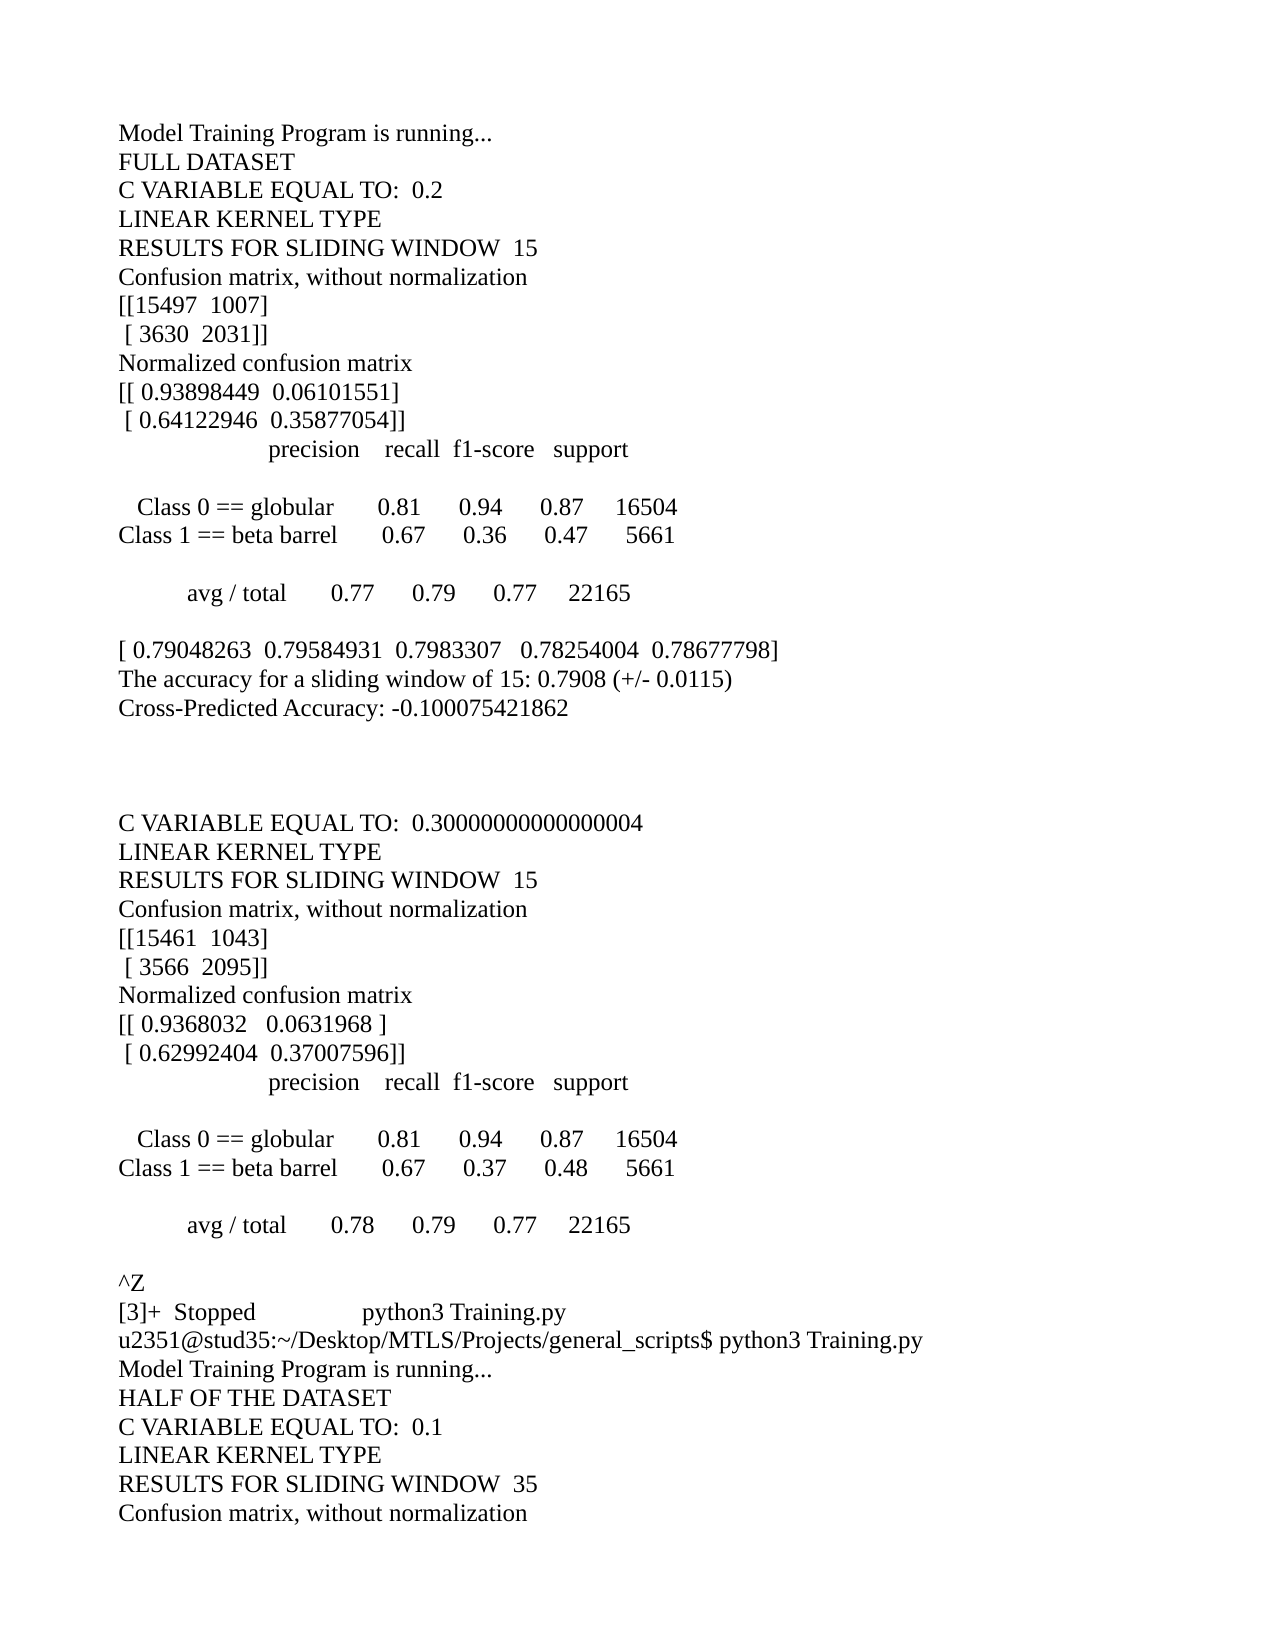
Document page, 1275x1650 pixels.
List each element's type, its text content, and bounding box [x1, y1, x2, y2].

text Class 0 == globular 0.81 0.94 0.87 16504 [118, 492, 1157, 521]
text [[15497 1007] [118, 291, 1157, 319]
text [[15461 1043] [118, 923, 1157, 952]
text avg / total 0.78 0.79 0.77 22165 [118, 1211, 1157, 1239]
text Class 1 == beta barrel 0.67 0.37 0.48 5661 [118, 1153, 1157, 1182]
text Class 1 == beta barrel 0.67 0.36 0.47 5661 [118, 521, 1157, 549]
text Model Training Program is running... [118, 118, 1157, 147]
text Confusion matrix, without normalization [118, 1498, 1157, 1527]
text [ 0.62992404 0.37007596]] [118, 1038, 1157, 1067]
text FULL DATASET [118, 147, 1157, 176]
text Class 0 == globular 0.81 0.94 0.87 16504 [118, 1124, 1157, 1153]
text [ 3630 2031]] [118, 319, 1157, 348]
text LINEAR KERNEL TYPE [118, 204, 1157, 233]
text C VARIABLE EQUAL TO: 0.2 [118, 176, 1157, 204]
text The accuracy for a sliding window of 15: 0.7908 (+/- 0.0115) [118, 664, 1157, 693]
text u2351@stud35:~/Desktop/MTLS/Projects/general_scripts$ python3 Training.py [118, 1326, 1157, 1354]
text Cross-Predicted Accuracy: -0.100075421862 [118, 693, 1157, 722]
text Normalized confusion matrix [118, 348, 1157, 377]
text C VARIABLE EQUAL TO: 0.30000000000000004 [118, 808, 1157, 837]
text LINEAR KERNEL TYPE [118, 837, 1157, 866]
text [3]+ Stopped python3 Training.py [118, 1297, 1157, 1326]
text ^Z [118, 1268, 1157, 1297]
text Normalized confusion matrix [118, 981, 1157, 1009]
text HALF OF THE DATASET [118, 1383, 1157, 1412]
text Confusion matrix, without normalization [118, 894, 1157, 923]
text [ 3566 2095]] [118, 952, 1157, 981]
text Model Training Program is running... [118, 1354, 1157, 1383]
text RESULTS FOR SLIDING WINDOW 35 [118, 1469, 1157, 1498]
text C VARIABLE EQUAL TO: 0.1 [118, 1412, 1157, 1441]
text LINEAR KERNEL TYPE [118, 1441, 1157, 1469]
text precision recall f1-score support [118, 434, 1157, 463]
text precision recall f1-score support [118, 1067, 1157, 1096]
text [[ 0.9368032 0.0631968 ] [118, 1009, 1157, 1038]
text [[ 0.93898449 0.06101551] [118, 377, 1157, 406]
text [ 0.64122946 0.35877054]] [118, 406, 1157, 434]
text RESULTS FOR SLIDING WINDOW 15 [118, 233, 1157, 262]
text Confusion matrix, without normalization [118, 262, 1157, 291]
text RESULTS FOR SLIDING WINDOW 15 [118, 866, 1157, 894]
text avg / total 0.77 0.79 0.77 22165 [118, 578, 1157, 607]
text [ 0.79048263 0.79584931 0.7983307 0.78254004 0.78677798] [118, 636, 1157, 664]
